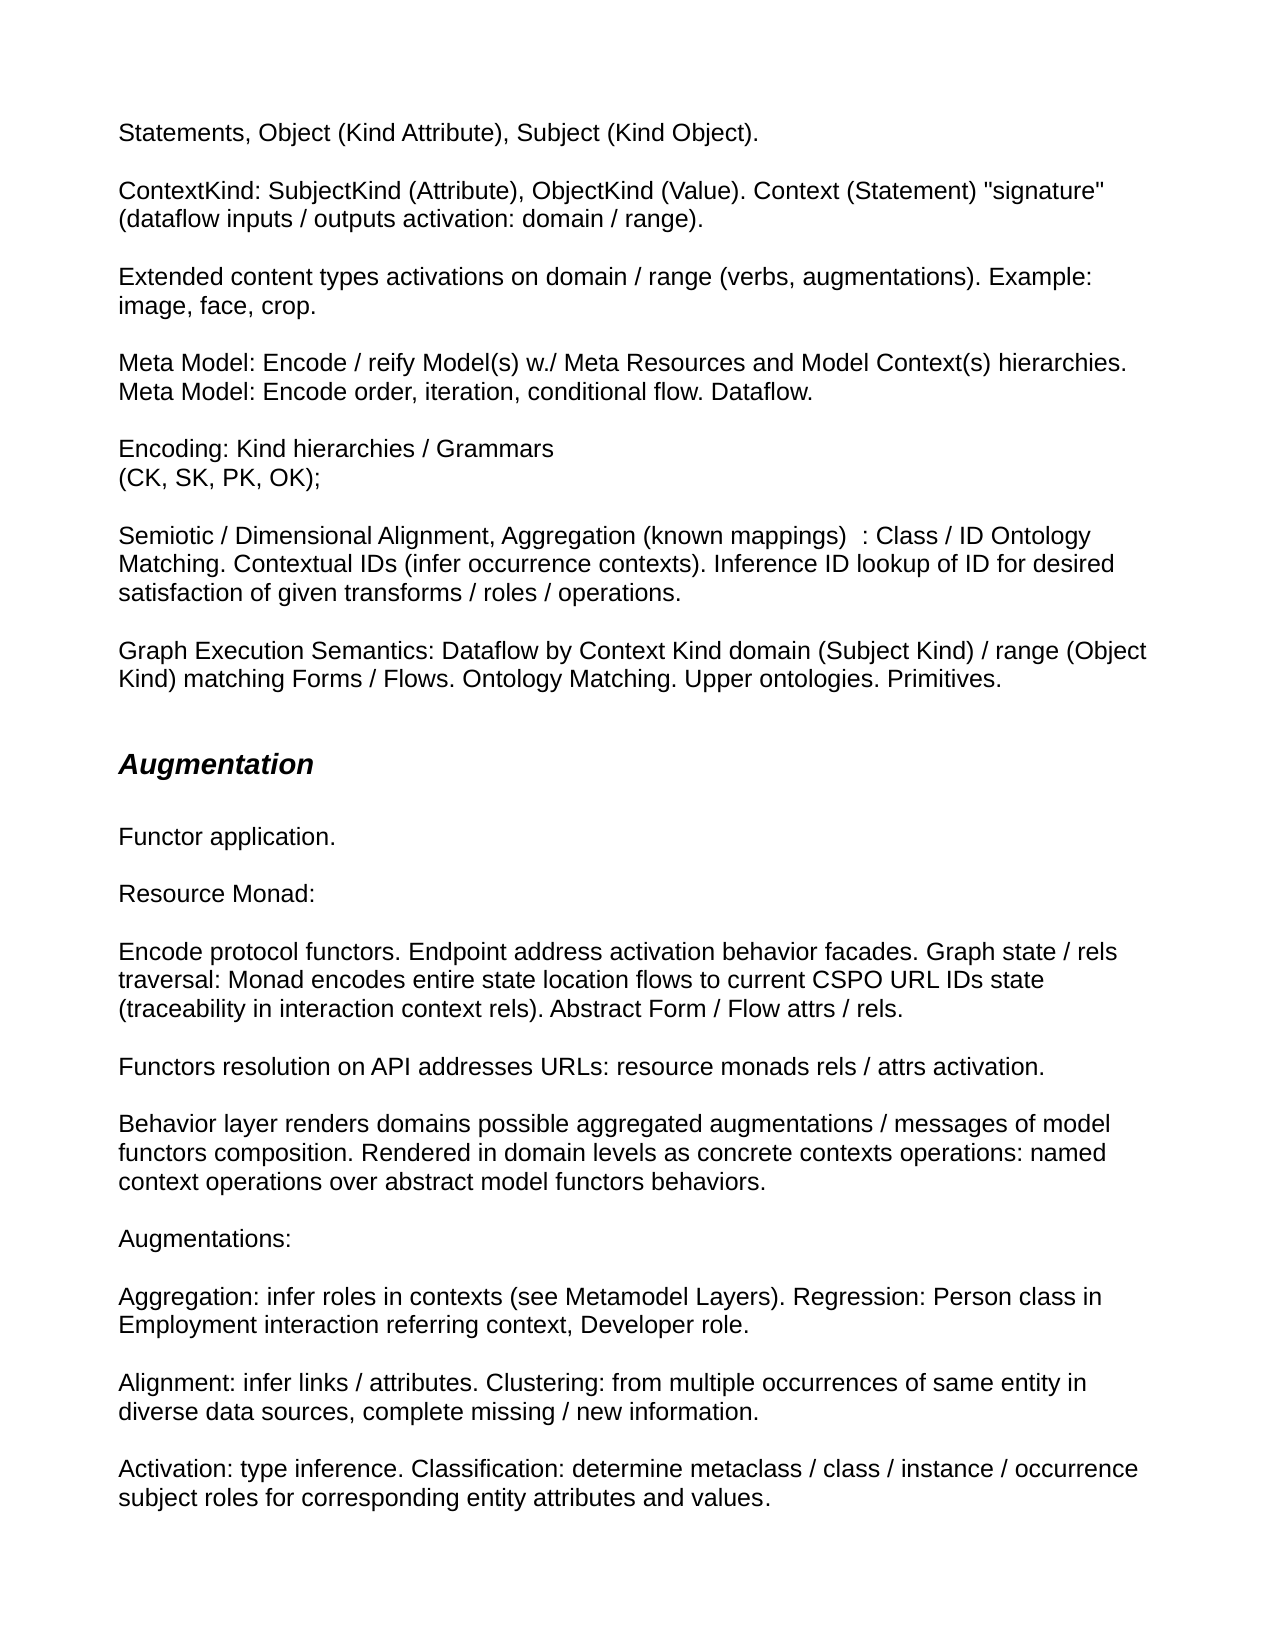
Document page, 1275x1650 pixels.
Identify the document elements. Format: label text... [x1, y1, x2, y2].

subtitle Augmentation [118, 747, 1157, 780]
text Extended content types activations on domain / range (verbs, augmentations). Example: image, face, crop. [118, 262, 1157, 319]
text Alignment: infer links / attributes. Clustering: from multiple occurrences of same entity in diverse data sources, complete missing / new information. [118, 1368, 1157, 1425]
text (CK, SK, PK, OK); [118, 463, 1157, 492]
text Encoding: Kind hierarchies / Grammars [118, 434, 1157, 463]
text Statements, Object (Kind Attribute), Subject (Kind Object). [118, 118, 1157, 147]
text Resource Monad: [118, 879, 1157, 908]
text ContextKind: SubjectKind (Attribute), ObjectKind (Value). Context (Statement) "signature" (dataflow inputs / outputs activation: domain / range). [118, 176, 1157, 233]
text Functors resolution on API addresses URLs: resource monads rels / attrs activation. [118, 1052, 1157, 1080]
text Semiotic / Dimensional Alignment, Aggregation (known mappings) : Class / ID Ontology Matching. Contextual IDs (infer occurrence contexts). Inference ID lookup of ID for desired satisfaction of given transforms / roles / operations. [118, 521, 1157, 607]
text Activation: type inference. Classification: determine metaclass / class / instance / occurrence subject roles for corresponding entity attributes and values. [118, 1425, 1157, 1512]
text Augmentations: [118, 1224, 1157, 1282]
text Aggregation: infer roles in contexts (see Metamodel Layers). Regression: Person class in Employment interaction referring context, Developer role. [118, 1282, 1157, 1339]
text Functor application. [118, 822, 1157, 850]
text Meta Model: Encode / reify Model(s) w./ Meta Resources and Model Context(s) hierarchies. Meta Model: Encode order, iteration, conditional flow. Dataflow. [118, 348, 1157, 406]
text Graph Execution Semantics: Dataflow by Context Kind domain (Subject Kind) / range (Object Kind) matching Forms / Flows. Ontology Matching. Upper ontologies. Primitives. [118, 636, 1157, 693]
text Encode protocol functors. Endpoint address activation behavior facades. Graph state / rels traversal: Monad encodes entire state location flows to current CSPO URL IDs state (traceability in interaction context rels). Abstract Form / Flow attrs / rels. [118, 937, 1157, 1023]
text Behavior layer renders domains possible aggregated augmentations / messages of model functors composition. Rendered in domain levels as concrete contexts operations: named context operations over abstract model functors behaviors. [118, 1109, 1157, 1195]
